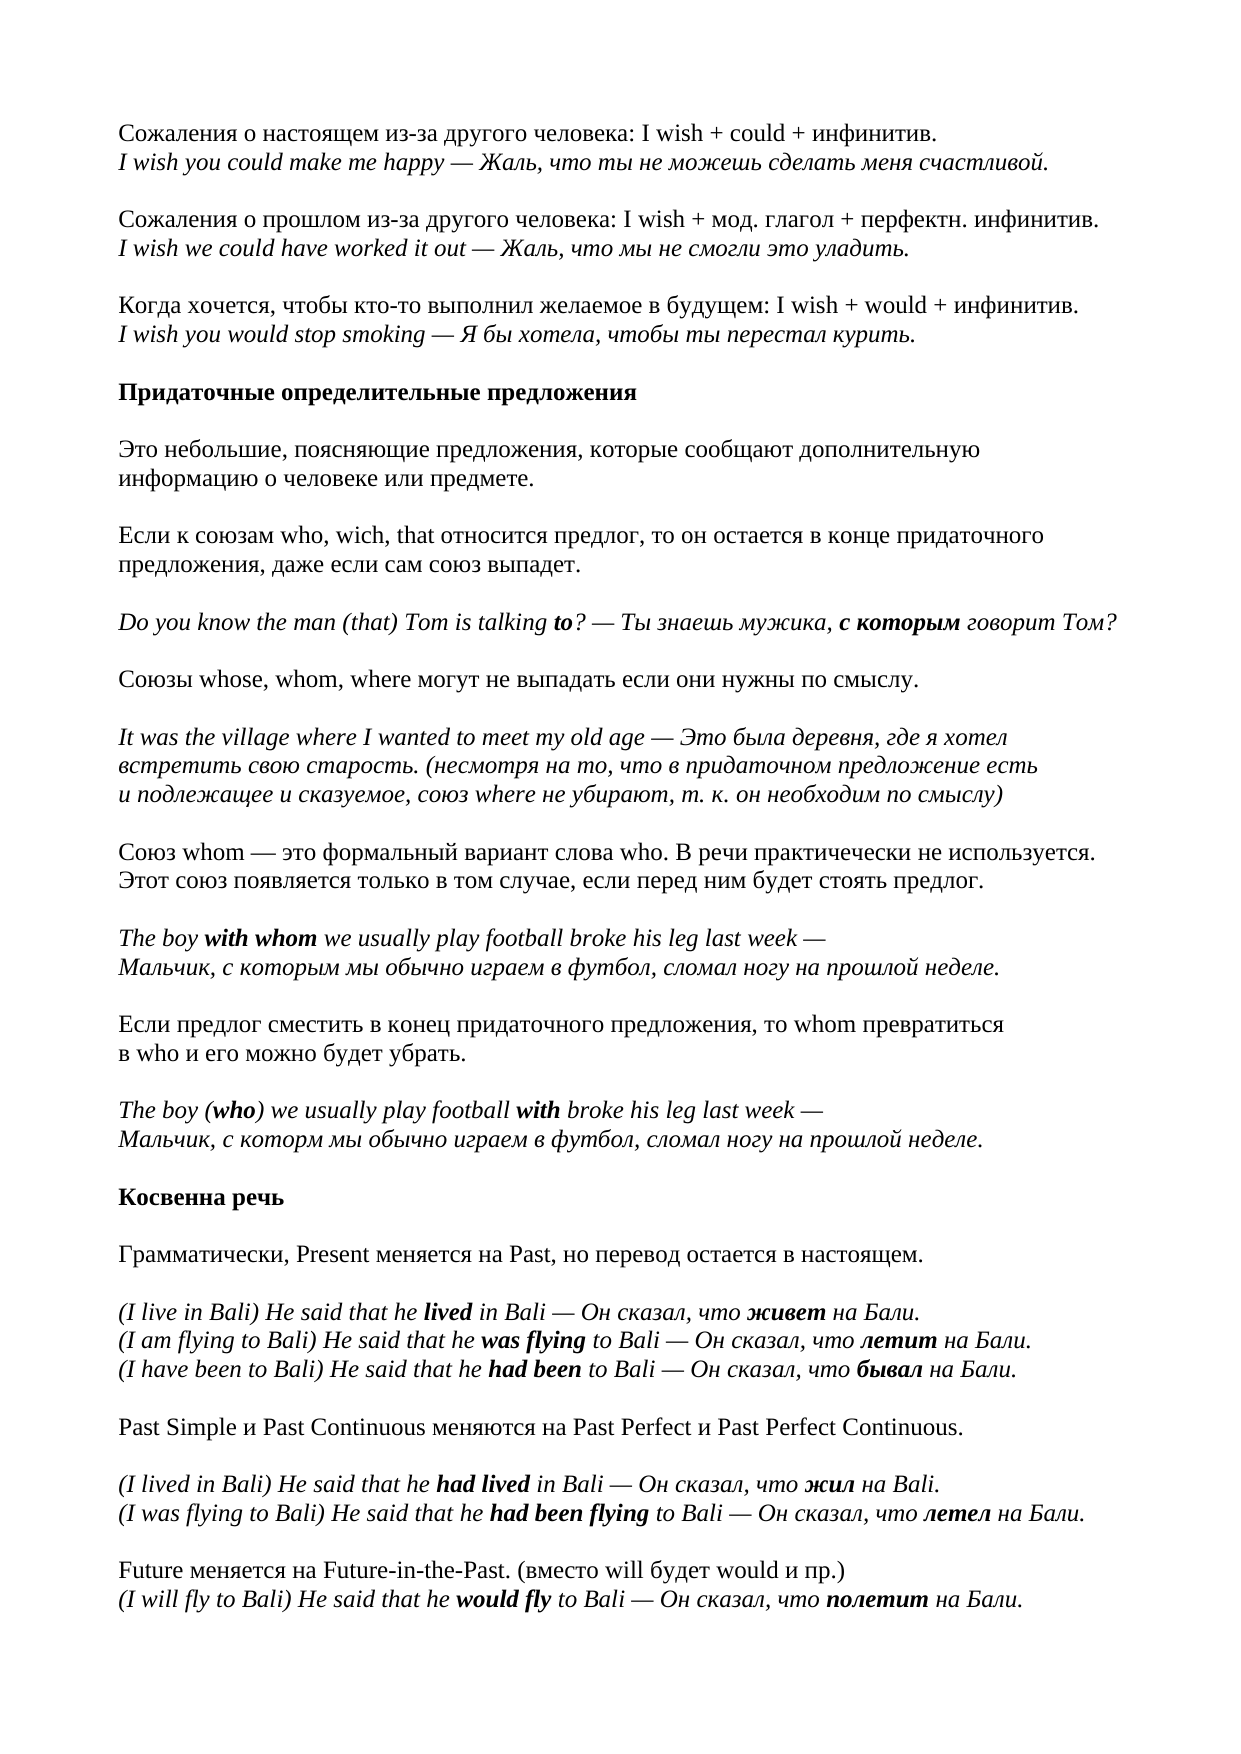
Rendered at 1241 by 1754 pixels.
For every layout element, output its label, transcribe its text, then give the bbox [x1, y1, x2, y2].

text Мальчик, с которым мы обычно играем в футбол, сломал ногу на прошлой неделе. [118, 952, 1122, 981]
text Косвенна речь [118, 1182, 1122, 1211]
text Если к союзам who, wich, that относится предлог, то он остается в конце придаточного предложения, даже если сам союз выпадет. [118, 521, 1122, 578]
text Этот союз появляется только в том случае, если перед ним будет стоять предлог. [118, 866, 1122, 894]
text Сожаления о настоящем из-за другого человека: I wish + could + инфинитив. [118, 118, 1122, 147]
text Past Simple и Past Continuous меняются на Past Perfect и Past Perfect Continuous. [118, 1412, 1122, 1441]
text Когда хочется, чтобы кто-то выполнил желаемое в будущем: I wish + would + инфинитив. [118, 291, 1122, 319]
text The boy with whom we usually play football broke his leg last week — [118, 923, 1122, 952]
text Мальчик, с которм мы обычно играем в футбол, сломал ногу на прошлой неделе. [118, 1124, 1122, 1153]
text и подлежащее и сказуемое, союз where не убирают, т. к. он необходим по смыслу) [118, 779, 1122, 808]
text в who и его можно будет убрать. [118, 1038, 1122, 1067]
text встретить свою старость. (несмотря на то, что в придаточном предложение есть [118, 751, 1122, 779]
text Сожаления о прошлом из-за другого человека: I wish + мод. глагол + перфектн. инфинитив. [118, 204, 1122, 233]
text Придаточные определительные предложения [118, 377, 1122, 406]
text Союз whom — это формальный вариант слова who. В речи практичечески не используется. [118, 837, 1122, 866]
text Future меняется на Future-in-the-Past. (вместо will будет would и пр.) [118, 1556, 1122, 1584]
text (I have been to Bali) He said that he had been to Bali — Он сказал, что бывал на Бали. [118, 1354, 1122, 1383]
text (I am flying to Bali) He said that he was flying to Bali — Он сказал, что летит на Бали. [118, 1326, 1122, 1354]
text Do you know the man (that) Tom is talking to? — Ты знаешь мужика, с которым говорит Том? [118, 607, 1122, 636]
text (I was flying to Bali) He said that he had been flying to Bali — Он сказал, что летел на Бали. [118, 1498, 1122, 1527]
text I wish we could have worked it out — Жаль, что мы не смогли это уладить. [118, 233, 1122, 262]
text Это небольшие, поясняющие предложения, которые сообщают дополнительную [118, 434, 1122, 463]
text Союзы whose, whom, where могут не выпадать если они нужны по смыслу. [118, 664, 1122, 693]
text I wish you would stop smoking — Я бы хотела, чтобы ты перестал курить. [118, 319, 1122, 348]
text (I will fly to Bali) He said that he would fly to Bali — Он сказал, что полетит на Бали. [118, 1584, 1122, 1613]
text информацию о человеке или предмете. [118, 463, 1122, 492]
text Грамматически, Present меняется на Past, но перевод остается в настоящем. [118, 1239, 1122, 1268]
text It was the village where I wanted to meet my old age — Это была деревня, где я хотел [118, 722, 1122, 751]
text (I live in Bali) He said that he lived in Bali — Он сказал, что живет на Бали. [118, 1297, 1122, 1326]
text I wish you could make me happy — Жаль, что ты не можешь сделать меня счастливой. [118, 147, 1122, 176]
text (I lived in Bali) He said that he had lived in Bali — Он сказал, что жил на Bali. [118, 1469, 1122, 1498]
text Если предлог сместить в конец придаточного предложения, то whom превратиться [118, 1009, 1122, 1038]
text The boy (who) we usually play football with broke his leg last week — [118, 1096, 1122, 1124]
